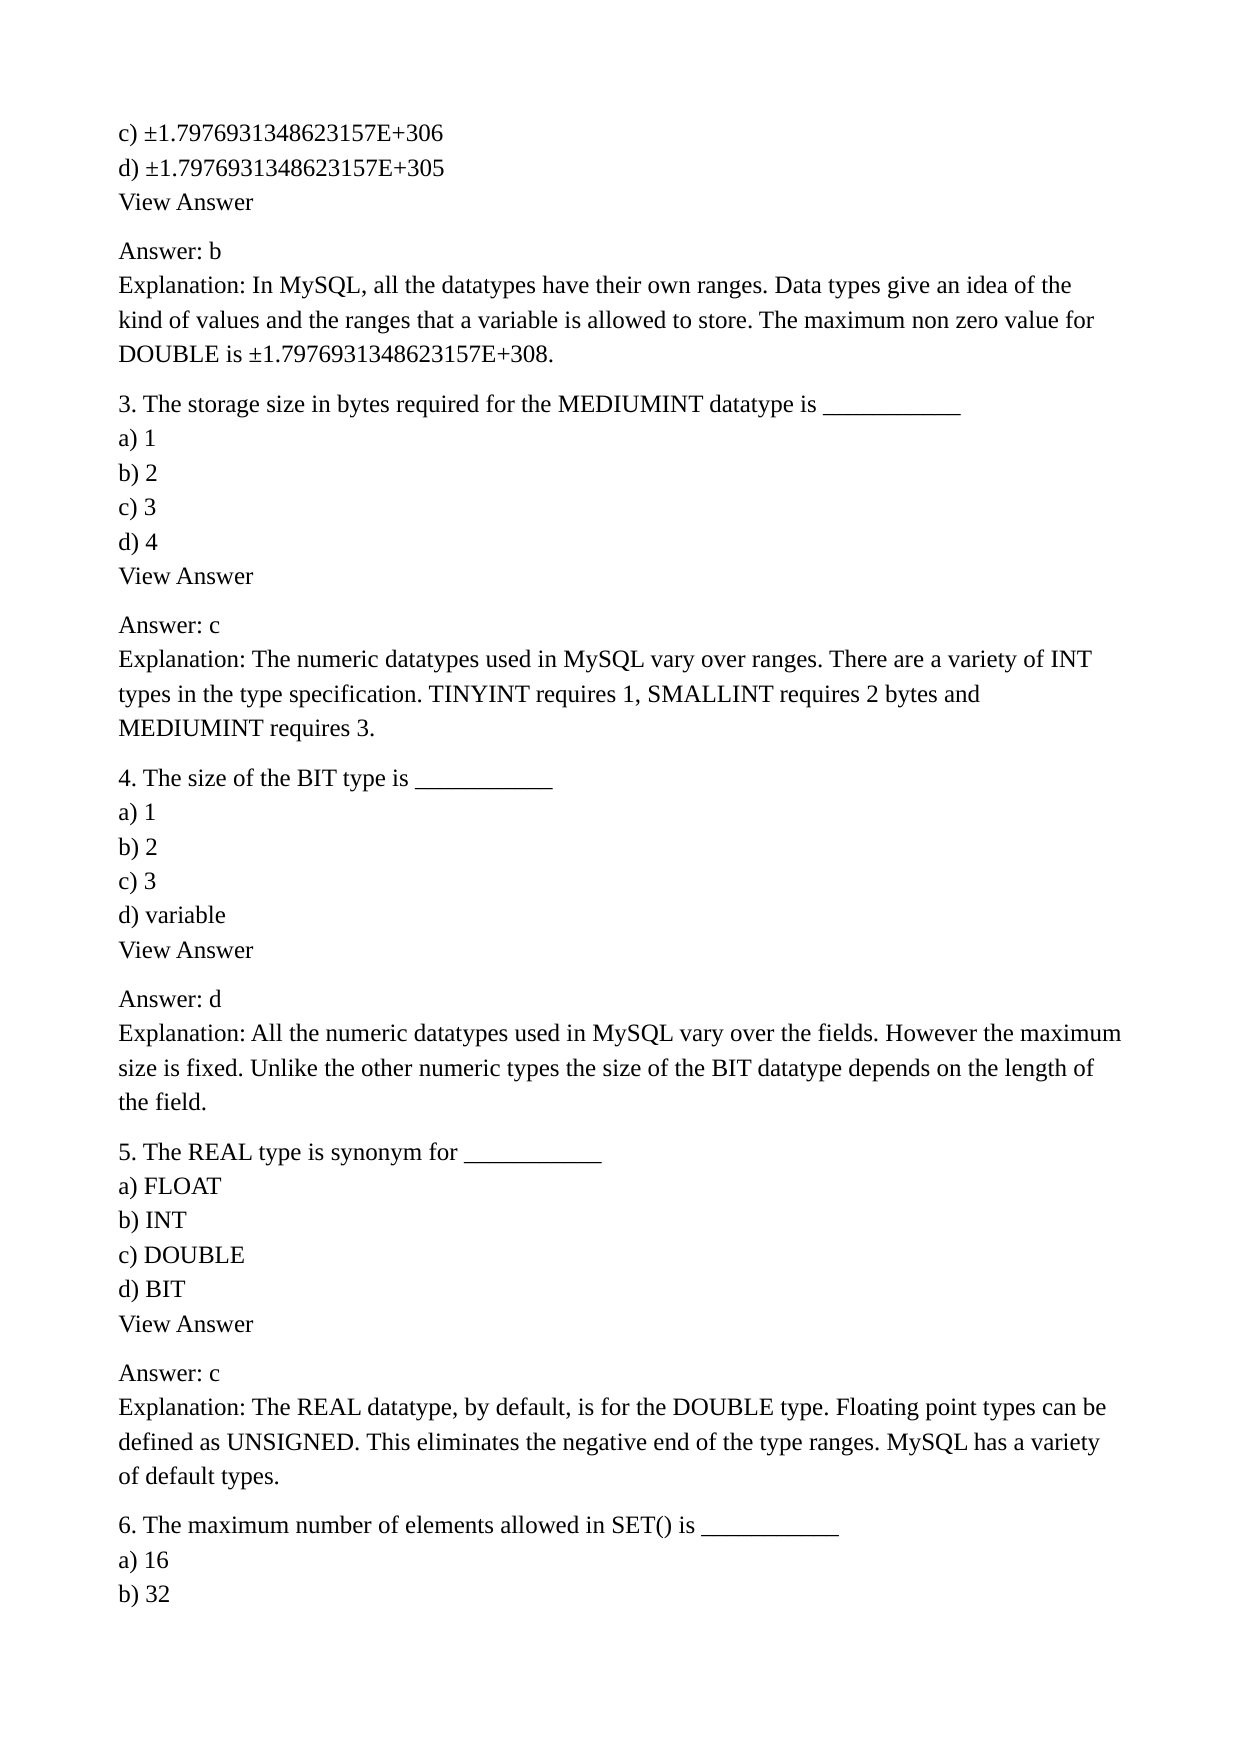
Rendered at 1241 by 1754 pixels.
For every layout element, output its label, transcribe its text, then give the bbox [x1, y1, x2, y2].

text 6. The maximum number of elements allowed in SET() is ___________ a) 16 b) 32 [118, 1511, 1122, 1608]
text 3. The storage size in bytes required for the MEDIUMINT datatype is ___________ a) 1 b) 2 c) 3 d) 4 View Answer [118, 389, 1122, 590]
text 5. The REAL type is synonym for ___________ a) FLOAT b) INT c) DOUBLE d) BIT View Answer [118, 1137, 1122, 1338]
text Answer: c Explanation: The numeric datatypes used in MySQL vary over ranges. There are a variety of INT types in the type specification. TINYINT requires 1, SMALLINT requires 2 bytes and MEDIUMINT requires 3. [118, 610, 1122, 742]
text c) ±1.7976931348623157E+306 d) ±1.7976931348623157E+305 View Answer [118, 118, 1122, 216]
text Answer: c Explanation: The REAL datatype, by default, is for the DOUBLE type. Floating point types can be defined as UNSIGNED. This eliminates the negative end of the type ranges. MySQL has a variety of default types. [118, 1358, 1122, 1490]
text 4. The size of the BIT type is ___________ a) 1 b) 2 c) 3 d) variable View Answer [118, 763, 1122, 964]
text Answer: d Explanation: All the numeric datatypes used in MySQL vary over the fields. However the maximum size is fixed. Unlike the other numeric types the size of the BIT datatype depends on the length of the field. [118, 984, 1122, 1116]
text Answer: b Explanation: In MySQL, all the datatypes have their own ranges. Data types give an idea of the kind of values and the ranges that a variable is allowed to store. The maximum non zero value for DOUBLE is ±1.7976931348623157E+308. [118, 236, 1122, 368]
